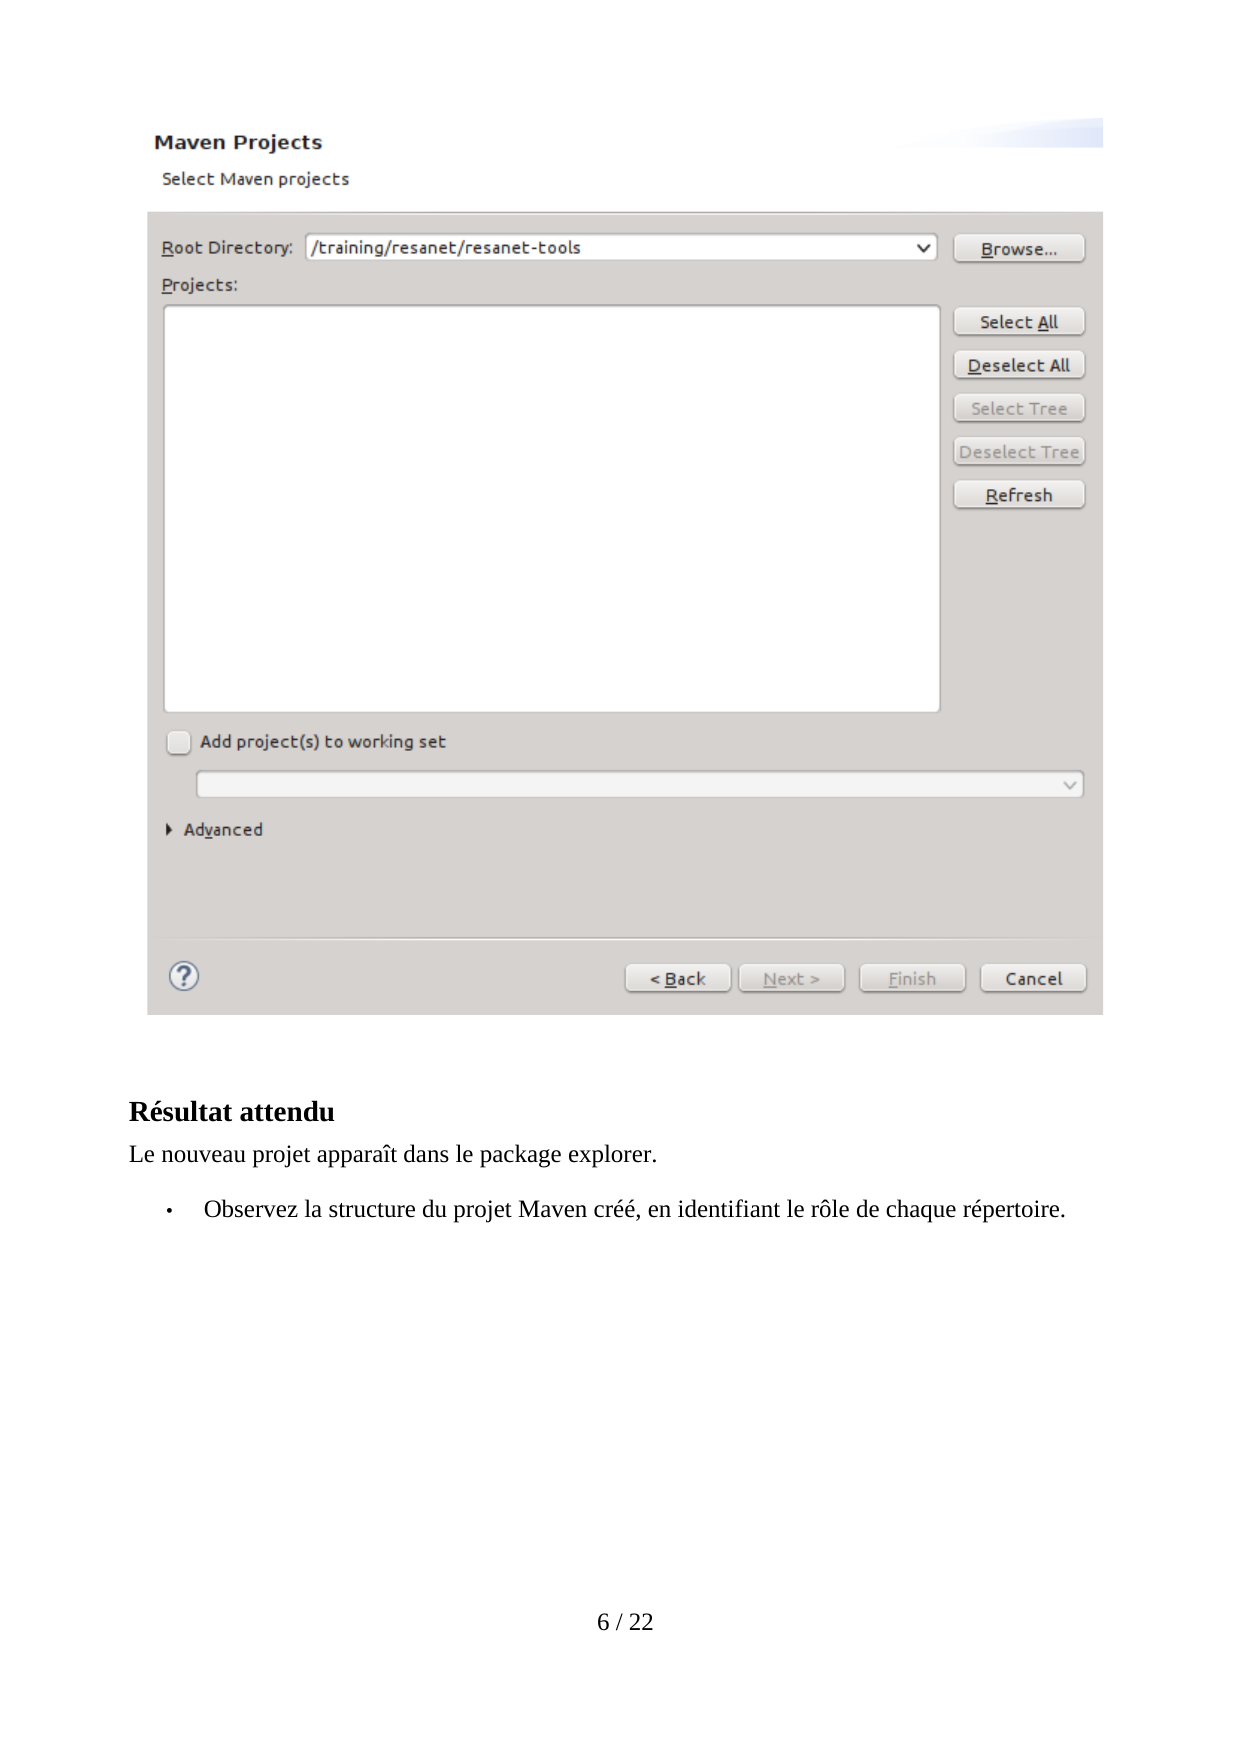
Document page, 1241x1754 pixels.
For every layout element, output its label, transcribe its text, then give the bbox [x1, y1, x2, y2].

subtitle Résultat attendu [128, 1095, 1122, 1127]
list Observez la structure du projet Maven créé, en identifiant le rôle de chaque répertoire. [166, 1195, 1122, 1223]
text Le nouveau projet apparaît dans le package explorer. [128, 1140, 1122, 1167]
picture [147, 118, 1104, 1015]
